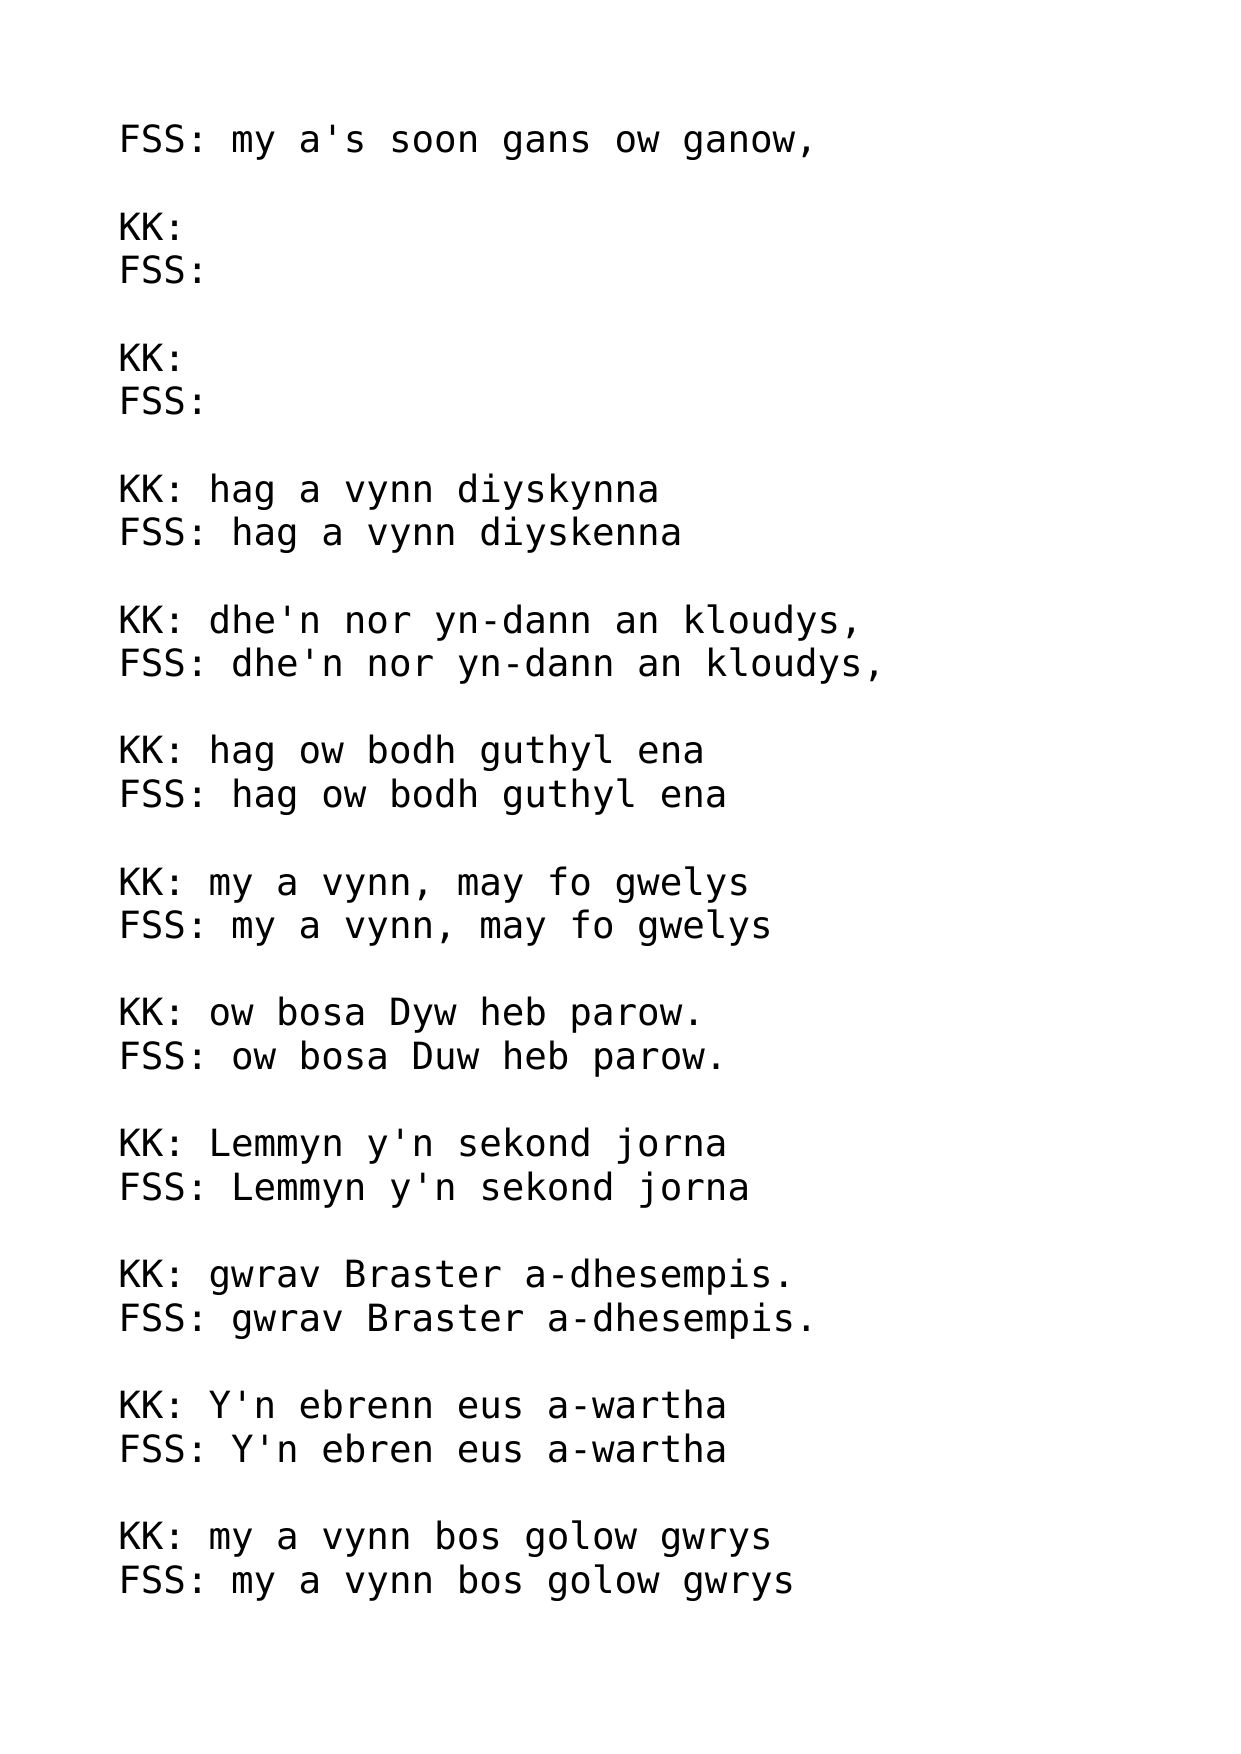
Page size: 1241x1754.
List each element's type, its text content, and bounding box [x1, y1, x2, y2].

text FSS: Y'n ebren eus a-wartha [118, 1427, 1122, 1471]
text KK: [118, 336, 1122, 380]
text FSS: Lemmyn y'n sekond jorna [118, 1166, 1122, 1209]
text KK: hag a vynn diyskynna [118, 467, 1122, 511]
text KK: dhe'n nor yn-dann an kloudys, [118, 598, 1122, 642]
text FSS: hag ow bodh guthyl ena [118, 773, 1122, 816]
text FSS: my a vynn bos golow gwrys [118, 1558, 1122, 1602]
text FSS: ow bosa Duw heb parow. [118, 1035, 1122, 1078]
text KK: my a vynn, may fo gwelys [118, 860, 1122, 904]
text FSS: [118, 380, 1122, 424]
text FSS: [118, 249, 1122, 293]
text KK: ow bosa Dyw heb parow. [118, 991, 1122, 1035]
text FSS: dhe'n nor yn-dann an kloudys, [118, 642, 1122, 686]
text KK: my a vynn bos golow gwrys [118, 1515, 1122, 1558]
text FSS: gwrav Braster a-dhesempis. [118, 1297, 1122, 1340]
text KK: gwrav Braster a-dhesempis. [118, 1253, 1122, 1297]
text KK: [118, 205, 1122, 249]
text FSS: my a vynn, may fo gwelys [118, 904, 1122, 947]
text KK: Lemmyn y'n sekond jorna [118, 1122, 1122, 1166]
text FSS: hag a vynn diyskenna [118, 511, 1122, 554]
text FSS: my a's soon gans ow ganow, [118, 118, 1122, 162]
text KK: hag ow bodh guthyl ena [118, 729, 1122, 773]
text KK: Y'n ebrenn eus a-wartha [118, 1384, 1122, 1427]
